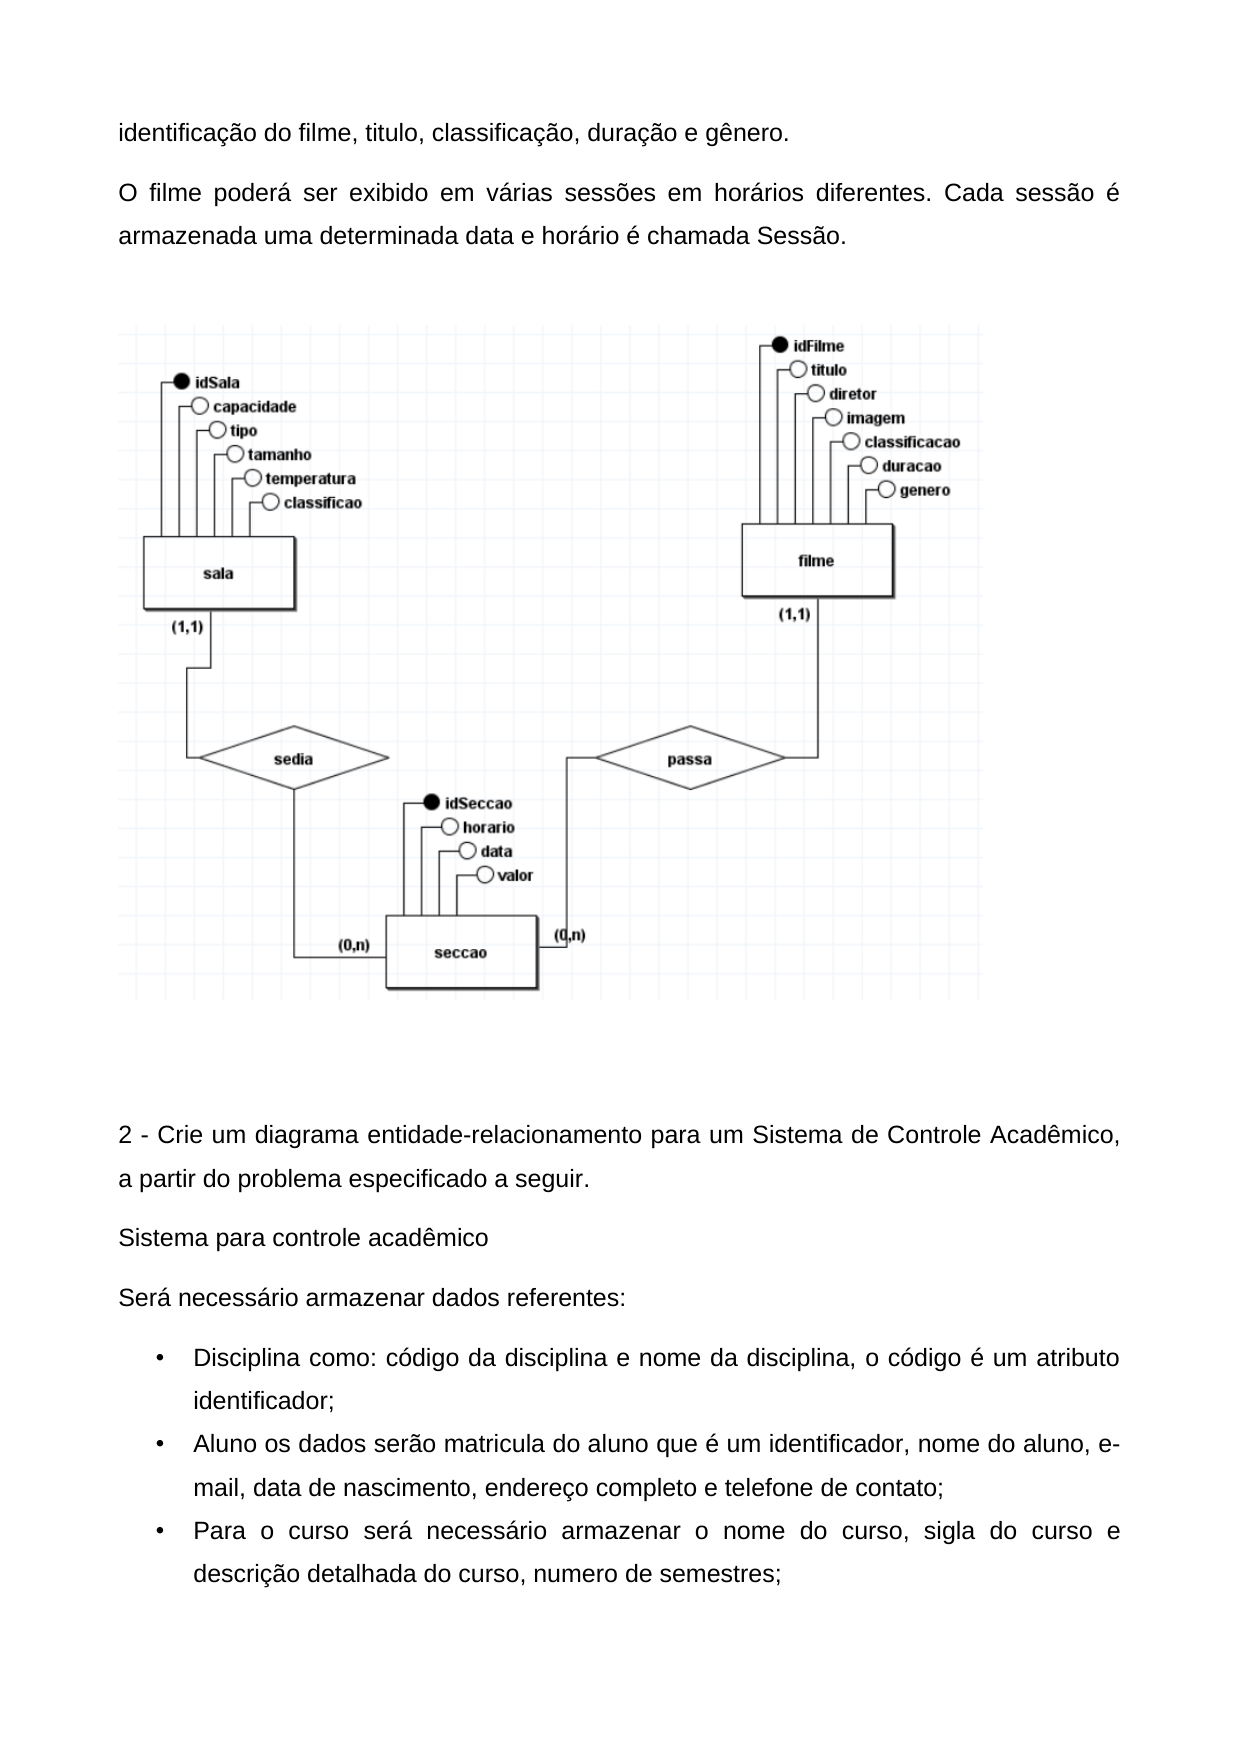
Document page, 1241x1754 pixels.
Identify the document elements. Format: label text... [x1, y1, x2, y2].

text Sistema para controle acadêmico [118, 1223, 1122, 1252]
list Aluno os dados serão matricula do aluno que é um identificador, nome do aluno, e-mail, data de nascimento, endereço completo e telefone de contato; [156, 1429, 1122, 1501]
text O filme poderá ser exibido em várias sessões em horários diferentes. Cada sessão é armazenada uma determinada data e horário é chamada Sessão. [118, 178, 1122, 250]
text identificação do filme, titulo, classificação, duração e gênero. [118, 118, 1122, 147]
text Será necessário armazenar dados referentes: [118, 1283, 1122, 1312]
list Para o curso será necessário armazenar o nome do curso, sigla do curso e descrição detalhada do curso, numero de semestres; [156, 1516, 1122, 1588]
text 2 - Crie um diagrama entidade-relacionamento para um Sistema de Controle Acadêmico, a partir do problema especificado a seguir. [118, 1121, 1122, 1192]
list Disciplina como: código da disciplina e nome da disciplina, o código é um atributo identificador; [156, 1343, 1122, 1415]
